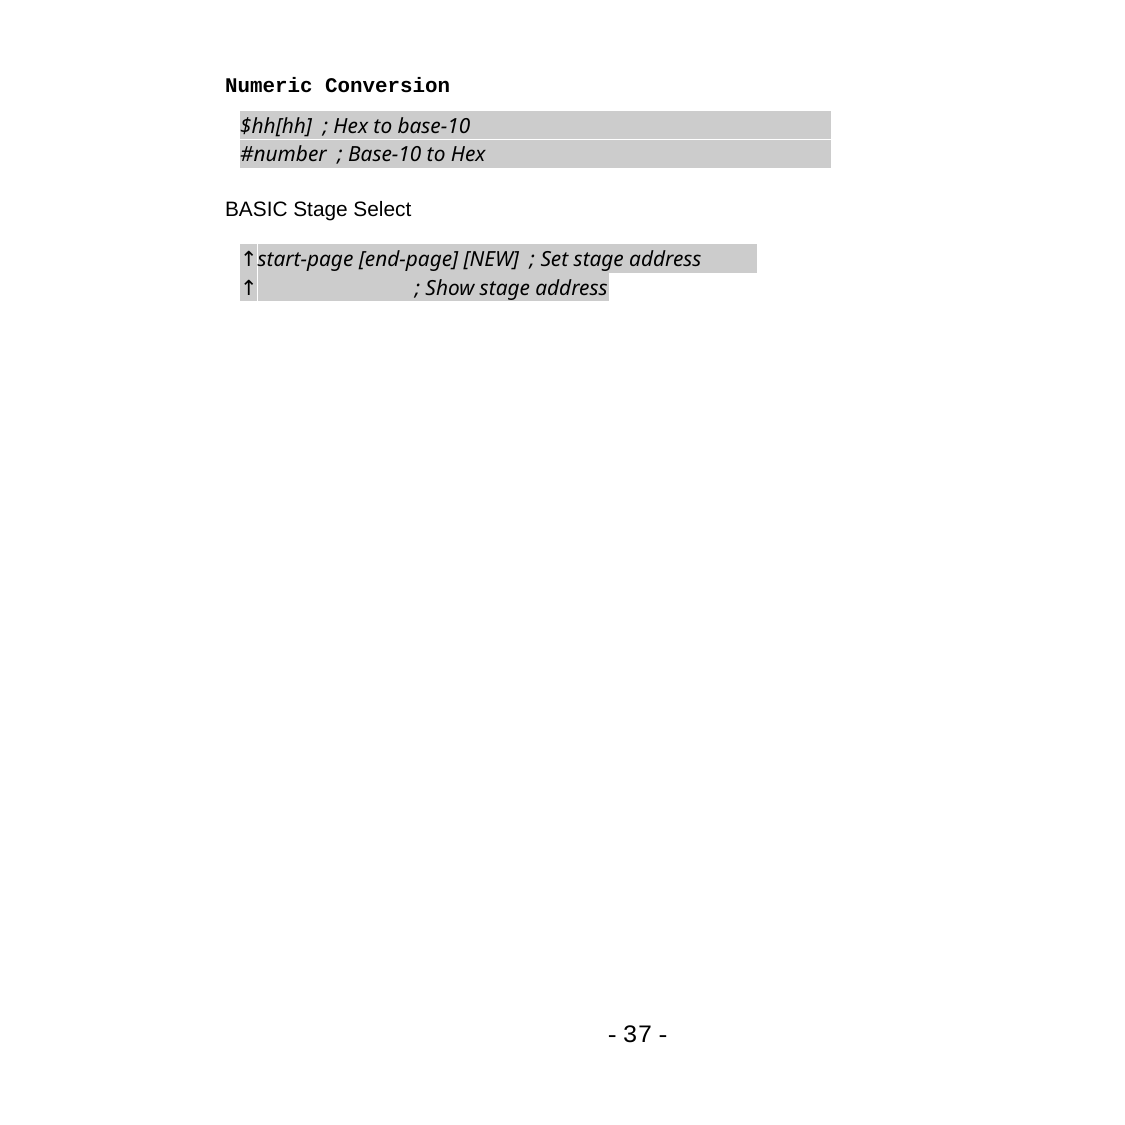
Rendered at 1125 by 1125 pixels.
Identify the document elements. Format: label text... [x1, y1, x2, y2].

text $hh[hh] ; Hex to base-10 [831, 111, 1050, 139]
text ↑start-page [end-page] [NEW] ; Set stage address [757, 244, 1050, 273]
subtitle Numeric Conversion [225, 75, 1050, 99]
text BASIC Stage Select [225, 196, 1050, 220]
text ↑ ; Show stage address [609, 273, 1050, 301]
text #number ; Base-10 to Hex [240, 139, 1050, 168]
